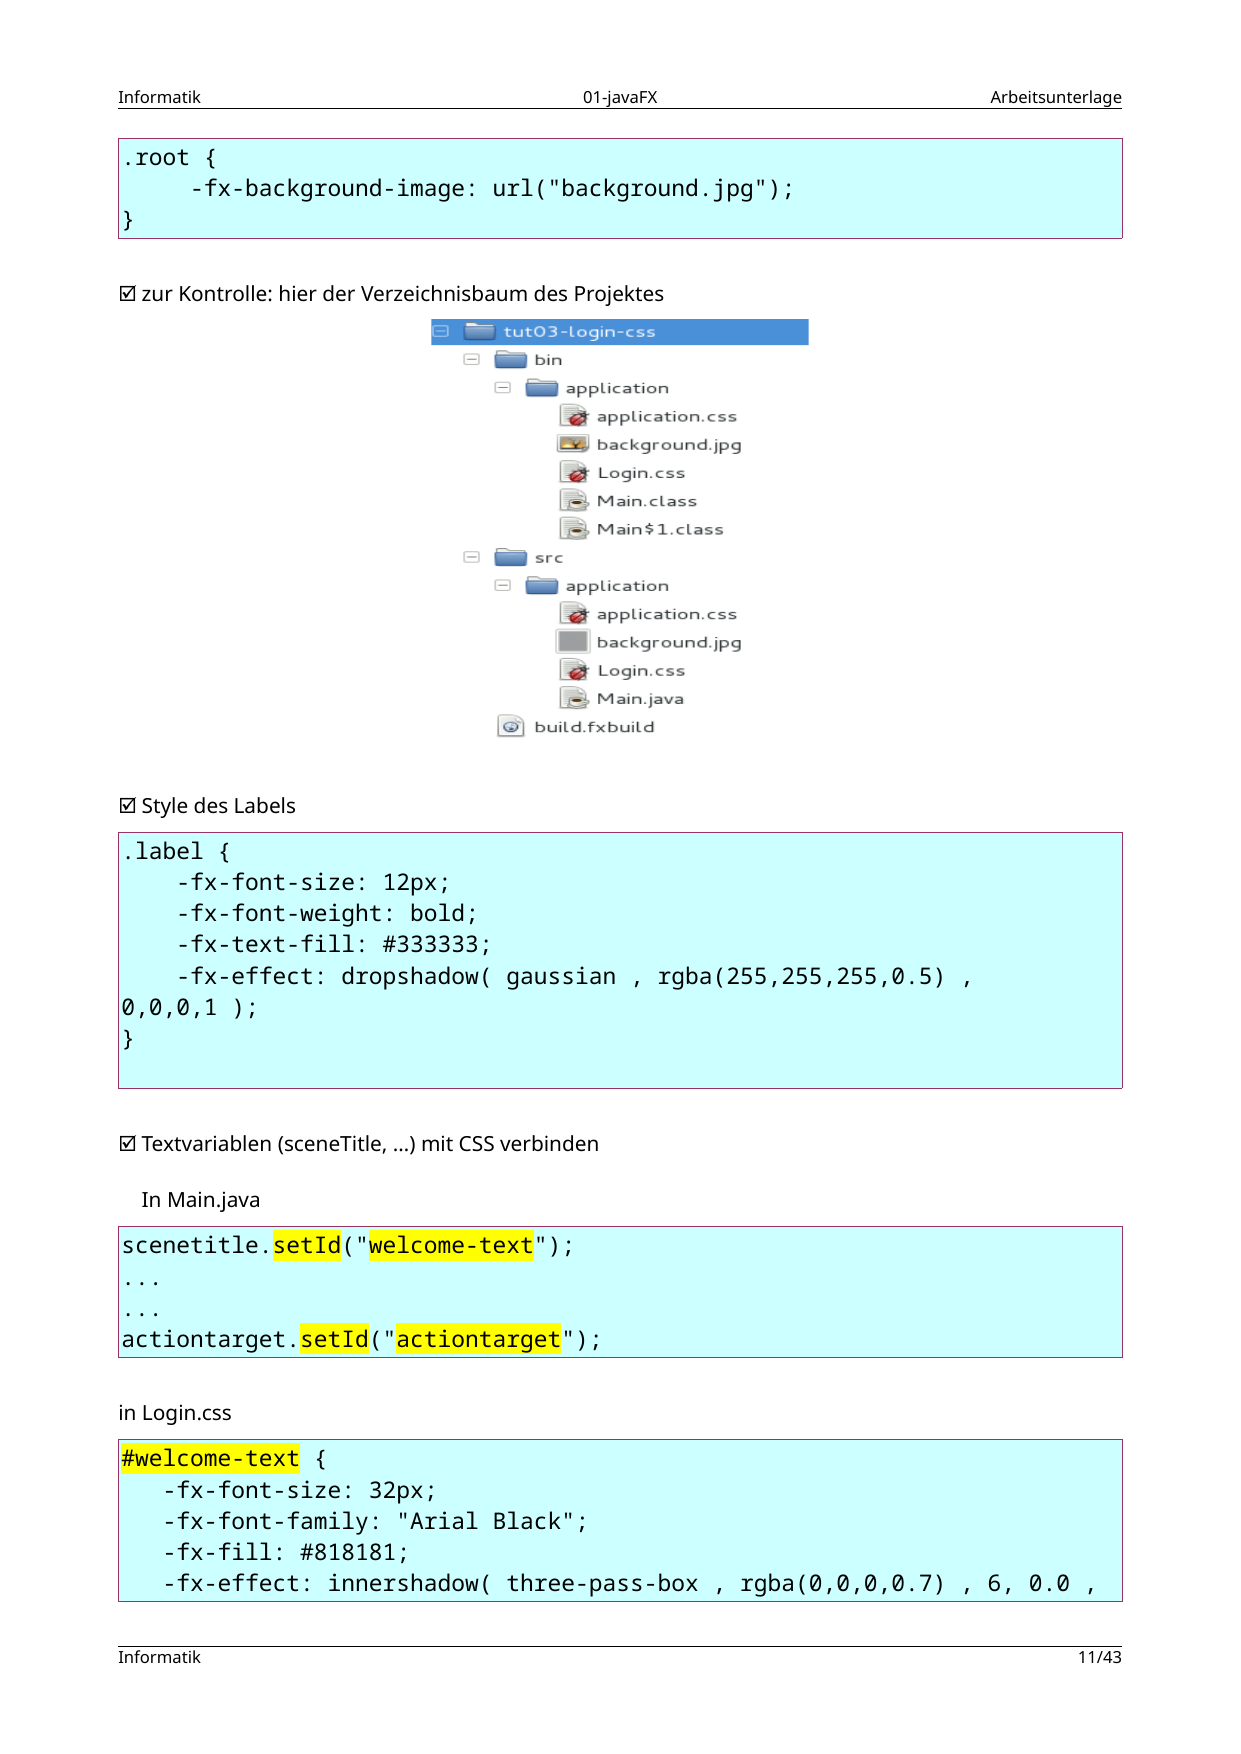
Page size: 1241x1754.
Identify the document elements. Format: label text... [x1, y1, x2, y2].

text -fx-font-size: 12px; [119, 863, 1122, 894]
list Textvariablen (sceneTitle, …) mit CSS verbinden In Main.java [118, 1129, 1122, 1214]
text -fx-text-fill: #333333; [119, 925, 1122, 957]
text } [119, 200, 1122, 238]
text .root { [119, 139, 1122, 169]
text -fx-effect: innershadow( three-pass-box , rgba(0,0,0,0.7) , 6, 0.0 , [119, 1564, 1122, 1601]
text } [119, 1019, 1122, 1050]
text -fx-background-image: url("background.jpg"); [119, 169, 1122, 200]
text in Login.css [118, 1398, 1122, 1427]
text #welcome-text { [119, 1440, 1122, 1471]
text .label { [119, 833, 1122, 863]
text ... [119, 1258, 1122, 1289]
text -fx-font-weight: bold; [119, 894, 1122, 925]
list zur Kontrolle: hier der Verzeichnisbaum des Projektes [118, 279, 1122, 307]
text ... [119, 1289, 1122, 1320]
text -fx-font-family: "Arial Black"; [119, 1502, 1122, 1533]
text -fx-font-size: 32px; [119, 1471, 1122, 1502]
text actiontarget.setId("actiontarget"); [119, 1320, 1122, 1357]
list Style des Labels [118, 791, 1122, 819]
text -fx-effect: dropshadow( gaussian , rgba(255,255,255,0.5) , 0,0,0,1 ); [119, 957, 1122, 1019]
text -fx-fill: #818181; [119, 1533, 1122, 1564]
picture [431, 319, 809, 750]
text scenetitle.setId("welcome-text"); [119, 1227, 1122, 1258]
